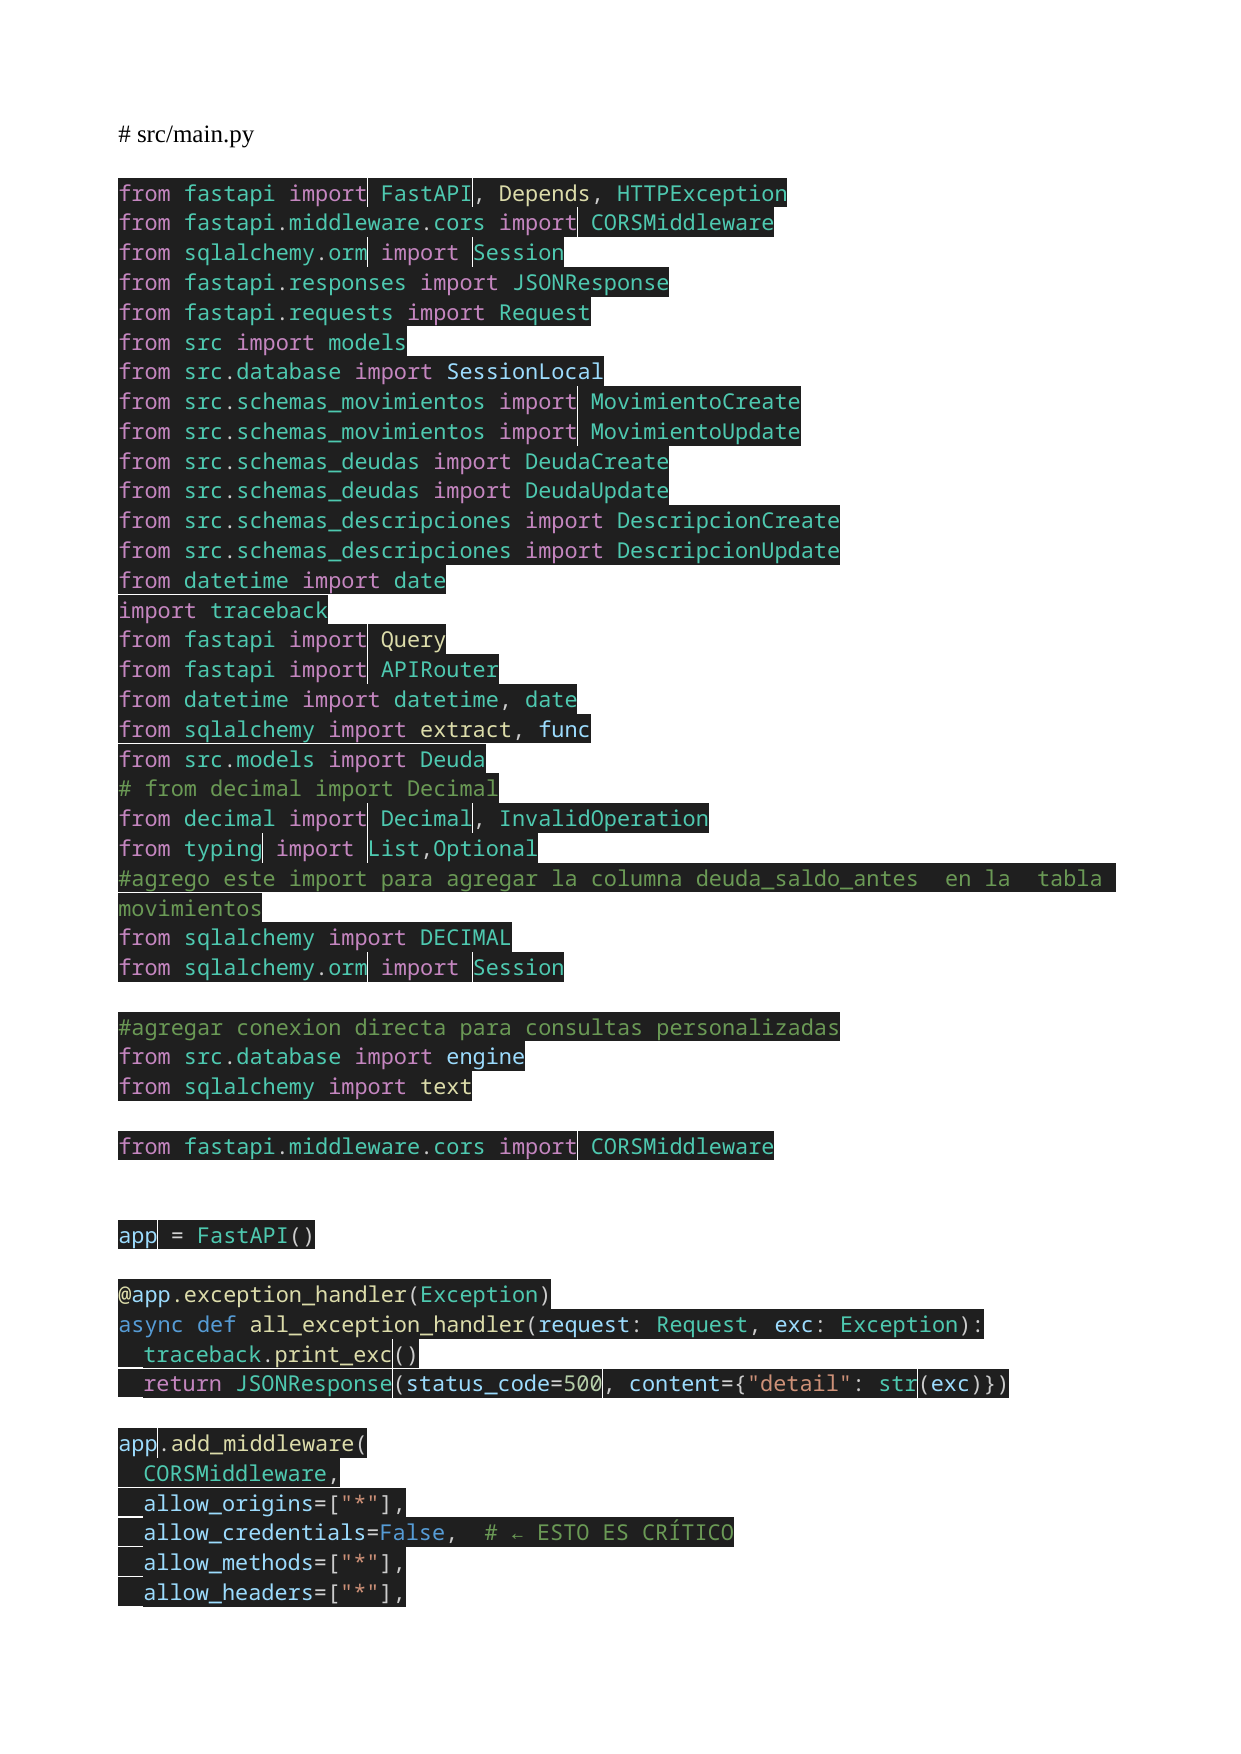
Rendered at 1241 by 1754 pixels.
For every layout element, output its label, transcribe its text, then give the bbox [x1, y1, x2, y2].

text allow_methods=["*"], [118, 1547, 1122, 1577]
text from datetime import date [118, 565, 1122, 594]
text from sqlalchemy.orm import Session [118, 952, 1122, 982]
text #agrego este import para agregar la columna deuda_saldo_antes en la tabla movimientos [118, 863, 1122, 922]
text async def all_exception_handler(request: Request, exc: Exception): [118, 1309, 1122, 1339]
text from fastapi.middleware.cors import CORSMiddleware [118, 1131, 1122, 1160]
text from src import models [118, 326, 1122, 356]
text traceback.print_exc() [118, 1339, 1122, 1368]
text from src.schemas_deudas import DeudaUpdate [118, 475, 1122, 505]
text from src.schemas_movimientos import MovimientoCreate [118, 386, 1122, 416]
text from fastapi.middleware.cors import CORSMiddleware [118, 207, 1122, 237]
text from decimal import Decimal, InvalidOperation [118, 803, 1122, 833]
text from fastapi import Query [118, 624, 1122, 654]
text return JSONResponse(status_code=500, content={"detail": str(exc)}) [118, 1368, 1122, 1398]
text from sqlalchemy import DECIMAL [118, 922, 1122, 952]
text from sqlalchemy import extract, func [118, 714, 1122, 743]
text # src/main.py [118, 118, 1122, 148]
text allow_credentials=False, # ← ESTO ES CRÍTICO [118, 1517, 1122, 1547]
text from src.schemas_descripciones import DescripcionCreate [118, 505, 1122, 535]
text from src.database import engine [118, 1041, 1122, 1071]
text from fastapi import FastAPI, Depends, HTTPException [118, 177, 1122, 207]
text # from decimal import Decimal [118, 773, 1122, 803]
text from fastapi import APIRouter [118, 654, 1122, 684]
text from fastapi.requests import Request [118, 297, 1122, 326]
text import traceback [118, 594, 1122, 624]
text allow_headers=["*"], [118, 1577, 1122, 1607]
text allow_origins=["*"], [118, 1487, 1122, 1517]
text from typing import List,Optional [118, 833, 1122, 863]
text @app.exception_handler(Exception) [118, 1279, 1122, 1309]
text from datetime import datetime, date [118, 684, 1122, 714]
text from fastapi.responses import JSONResponse [118, 267, 1122, 297]
text CORSMiddleware, [118, 1458, 1122, 1487]
text from src.schemas_deudas import DeudaCreate [118, 446, 1122, 475]
text from src.database import SessionLocal [118, 356, 1122, 386]
text from sqlalchemy import text [118, 1071, 1122, 1101]
text from src.schemas_descripciones import DescripcionUpdate [118, 535, 1122, 565]
text from sqlalchemy.orm import Session [118, 237, 1122, 267]
text from src.schemas_movimientos import MovimientoUpdate [118, 416, 1122, 446]
text #agregar conexion directa para consultas personalizadas [118, 1012, 1122, 1041]
text app = FastAPI() [118, 1219, 1122, 1249]
text app.add_middleware( [118, 1428, 1122, 1458]
text from src.models import Deuda [118, 743, 1122, 773]
